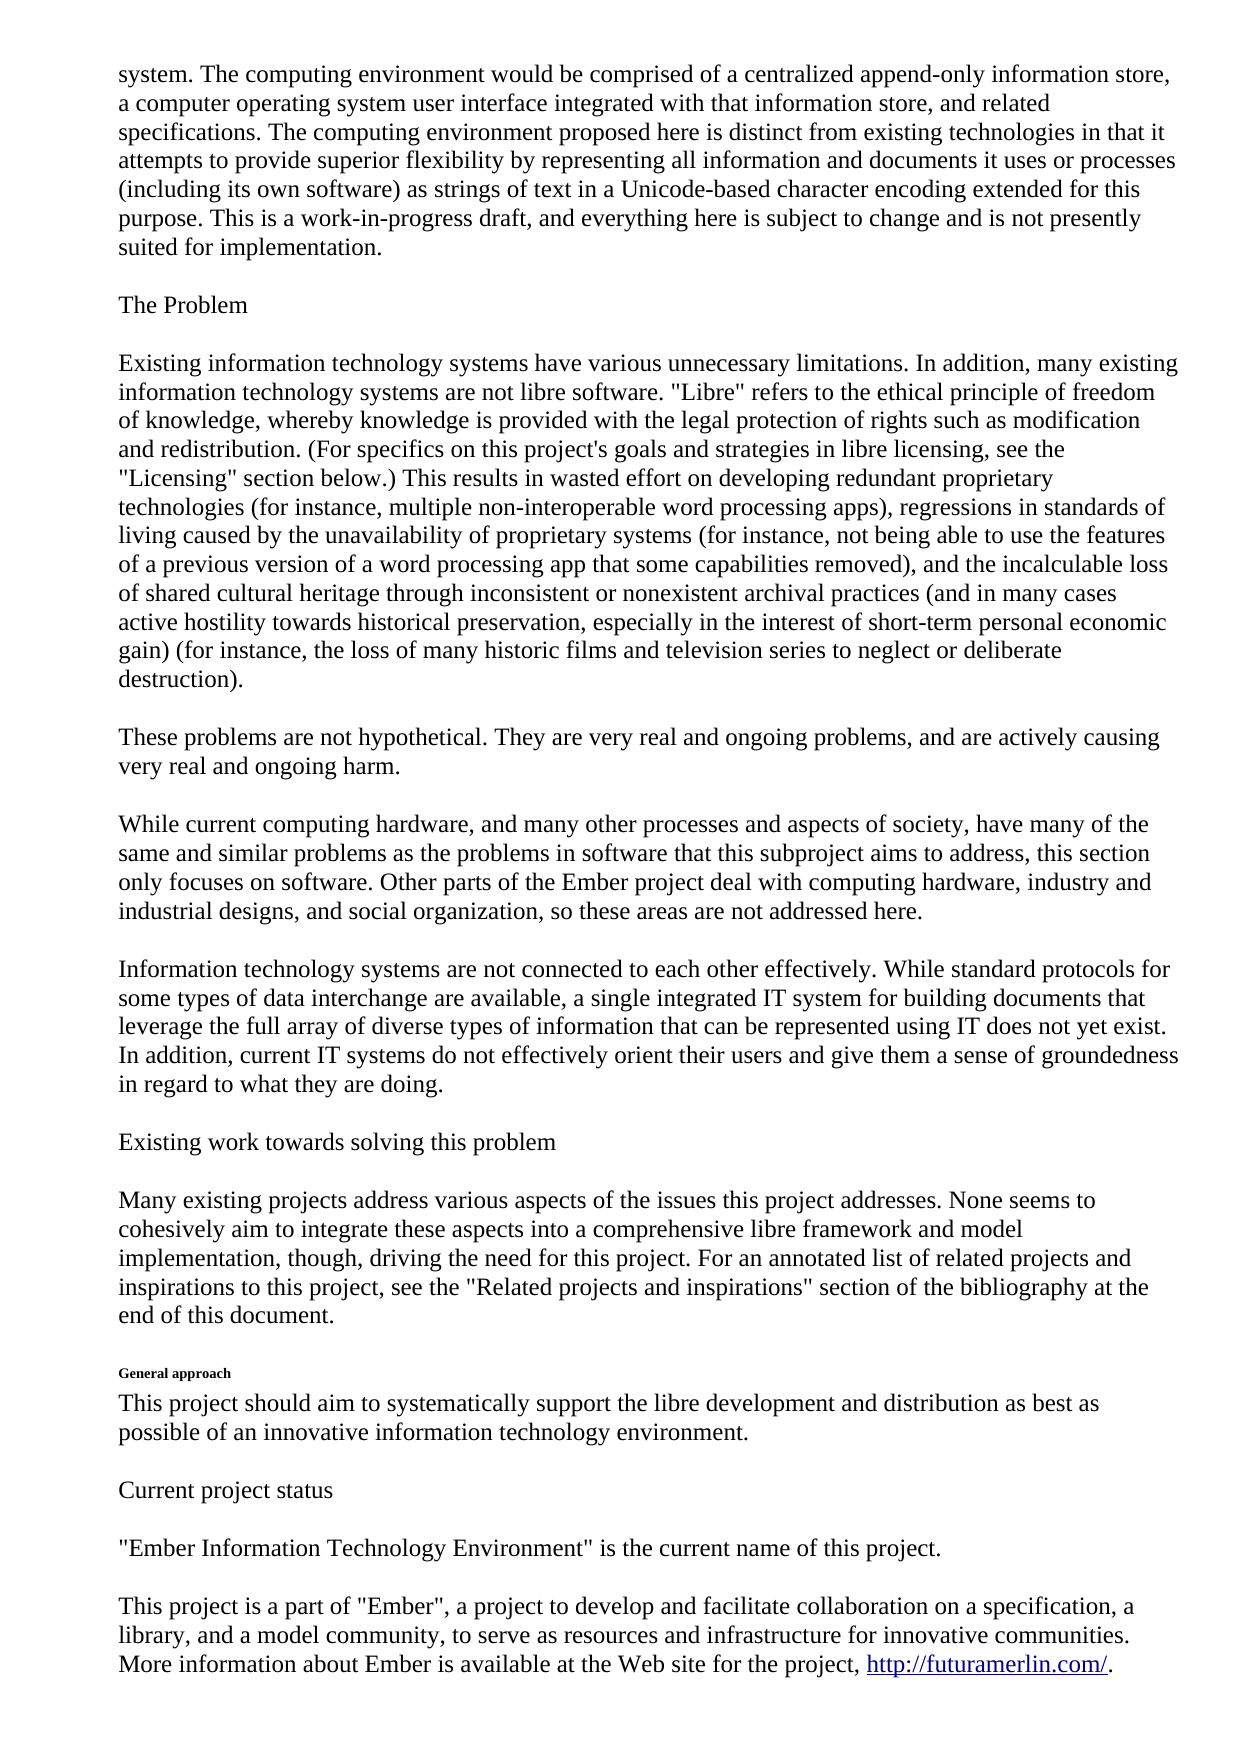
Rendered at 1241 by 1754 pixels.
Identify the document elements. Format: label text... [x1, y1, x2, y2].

text Current project status [118, 1475, 1181, 1504]
subtitle General approach [118, 1365, 1181, 1382]
text Existing information technology systems have various unnecessary limitations. In addition, many existing information technology systems are not libre software. "Libre" refers to the ethical principle of freedom of knowledge, whereby knowledge is provided with the legal protection of rights such as modification and redistribution. (For specifics on this project's goals and strategies in libre licensing, see the "Licensing" section below.) This results in wasted effort on developing redundant proprietary technologies (for instance, multiple non-interoperable word processing apps), regressions in standards of living caused by the unavailability of proprietary systems (for instance, not being able to use the features of a previous version of a word processing app that some capabilities removed), and the incalculable loss of shared cultural heritage through inconsistent or nonexistent archival practices (and in many cases active hostility towards historical preservation, especially in the interest of short-term personal economic gain) (for instance, the loss of many historic films and television series to neglect or deliberate destruction). [118, 348, 1181, 693]
text This project is a part of "Ember", a project to develop and facilitate collaboration on a specification, a library, and a model community, to serve as resources and infrastructure for innovative communities. More information about Ember is available at the Web site for the project, http://futuramerlin.com/. [118, 1591, 1181, 1678]
text "Ember Information Technology Environment" is the current name of this project. [118, 1533, 1181, 1562]
text While current computing hardware, and many other processes and aspects of society, have many of the same and similar problems as the problems in software that this subproject aims to address, this section only focuses on software. Other parts of the Ember project deal with computing hardware, industry and industrial designs, and social organization, so these areas are not addressed here. [118, 809, 1181, 924]
text This project should aim to systematically support the libre development and distribution as best as possible of an innovative information technology environment. [118, 1388, 1181, 1445]
text Existing work towards solving this problem [118, 1127, 1181, 1156]
text The Problem [118, 290, 1181, 318]
text Many existing projects address various aspects of the issues this project addresses. None seems to cohesively aim to integrate these aspects into a comprehensive libre framework and model implementation, though, driving the need for this project. For an annotated list of related projects and inspirations to this project, see the "Related projects and inspirations" section of the bibliography at the end of this document. [118, 1185, 1181, 1329]
text system. The computing environment would be comprised of a centralized append-only information store, a computer operating system user interface integrated with that information store, and related specifications. The computing environment proposed here is distinct from existing technologies in that it attempts to provide superior flexibility by representing all information and documents it uses or processes (including its own software) as strings of text in a Unicode-based character encoding extended for this purpose. This is a work-in-progress draft, and everything here is subject to change and is not presently suited for implementation. [118, 59, 1181, 260]
text These problems are not hypothetical. They are very real and ongoing problems, and are actively causing very real and ongoing harm. [118, 722, 1181, 780]
text Information technology systems are not connected to each other effectively. While standard protocols for some types of data interchange are available, a single integrated IT system for building documents that leverage the full array of diverse types of information that can be represented using IT does not yet exist. In addition, current IT systems do not effectively orient their users and give them a sense of groundedness in regard to what they are doing. [118, 954, 1181, 1098]
